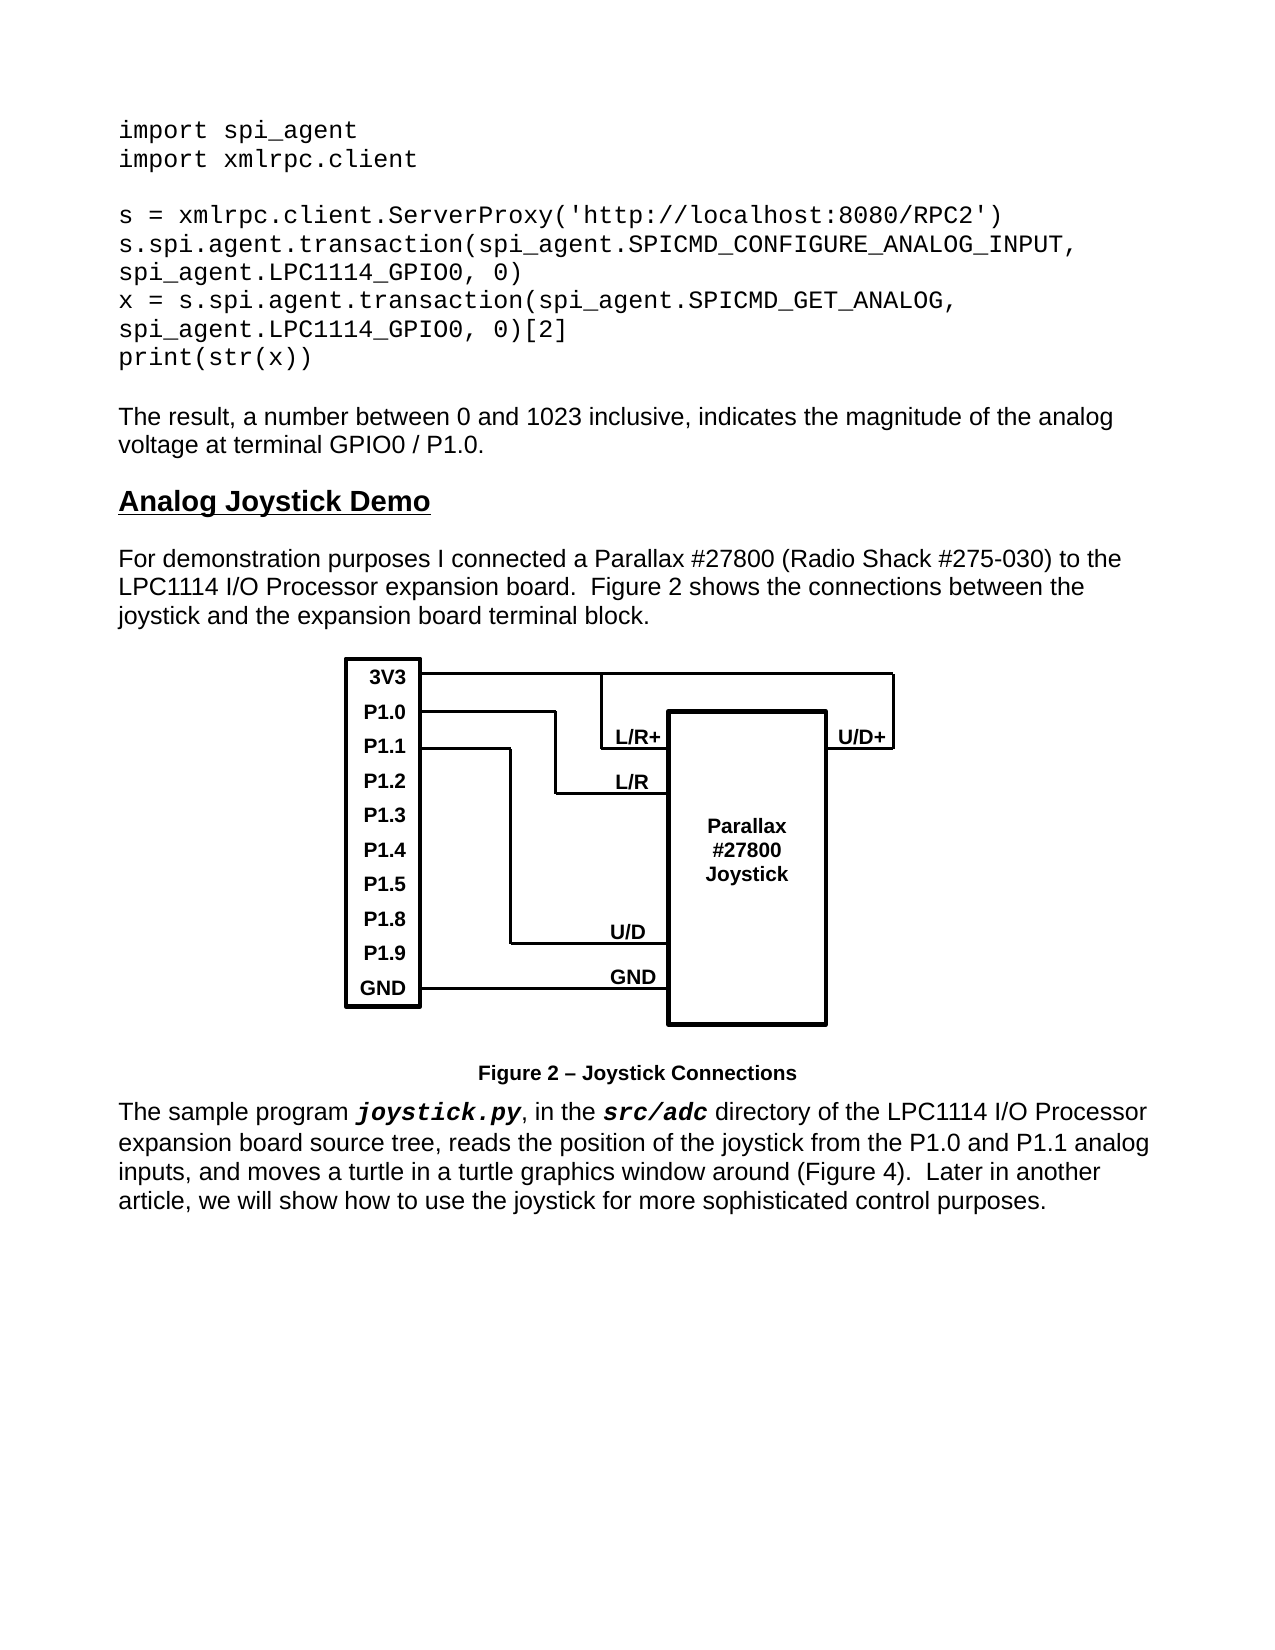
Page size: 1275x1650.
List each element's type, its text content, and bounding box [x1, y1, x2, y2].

text import xmlrpc.client [118, 146, 1157, 175]
text s.spi.agent.transaction(spi_agent.SPICMD_CONFIGURE_ANALOG_INPUT, spi_agent.LPC1114_GPIO0, 0) [118, 231, 1157, 288]
text print(str(x)) [118, 345, 1157, 373]
text The result, a number between 0 and 1023 inclusive, indicates the magnitude of the analog voltage at terminal GPIO0 / P1.0. [118, 401, 1157, 459]
subtitle Analog Joystick Demo [118, 484, 1157, 518]
text The sample program joystick.py, in the src/adc directory of the LPC1114 I/O Processor expansion board source tree, reads the position of the joystick from the P1.0 and P1.1 analog inputs, and moves a turtle in a turtle graphics window around (Figure 4). Later in another article, we will show how to use the joystick for more sophisticated control purposes. [118, 1097, 1157, 1214]
text s = xmlrpc.client.ServerProxy('http://localhost:8080/RPC2') [118, 203, 1157, 231]
text import spi_agent [118, 118, 1157, 146]
text For demonstration purposes I connected a Parallax #27800 (Radio Shack #275-030) to the LPC1114 I/O Processor expansion board. Figure 2 shows the connections between the joystick and the expansion board terminal block. [118, 543, 1157, 630]
text x = s.spi.agent.transaction(spi_agent.SPICMD_GET_ANALOG, spi_agent.LPC1114_GPIO0, 0)[2] [118, 288, 1157, 345]
text Figure 2 – Joystick Connections [118, 668, 1157, 1085]
